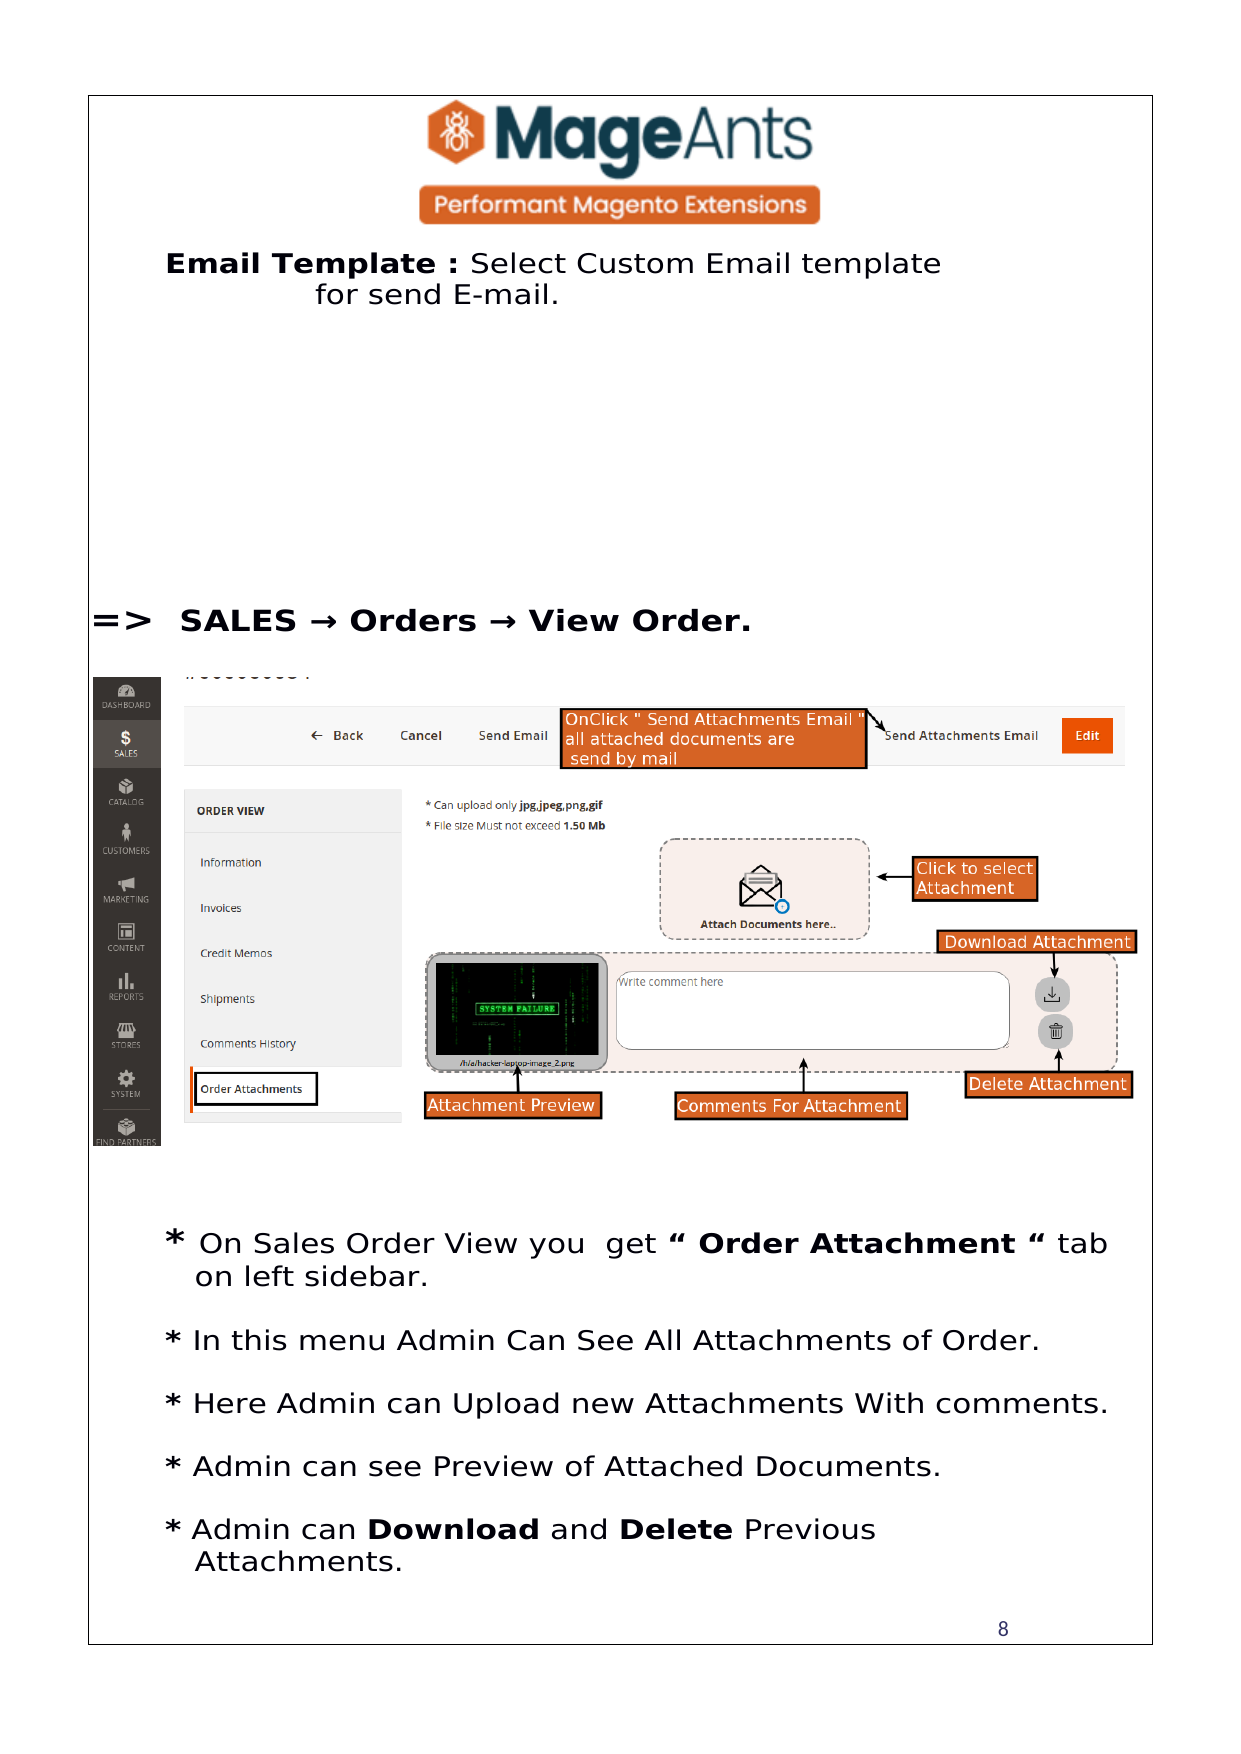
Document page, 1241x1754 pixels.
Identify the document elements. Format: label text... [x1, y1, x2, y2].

picture [415, 97, 825, 226]
picture [93, 677, 1148, 1146]
text on left sidebar. [90, 1262, 1144, 1293]
text Email Template : Select Custom Email template [90, 248, 1144, 280]
text for send E-mail. [90, 280, 1144, 311]
text => SALES → Orders → View Order. [90, 600, 1144, 639]
text * In this menu Admin Can See All Attachments of Order. [90, 1325, 1144, 1356]
text * Admin can Download and Delete Previous [90, 1514, 1144, 1546]
text * Here Admin can Upload new Attachments With comments. [90, 1388, 1144, 1419]
text * Admin can see Preview of Attached Documents. [90, 1451, 1144, 1483]
text * On Sales Order View you get “ Order Attachment “ tab [90, 1223, 1144, 1262]
text Attachments. [90, 1546, 1144, 1577]
